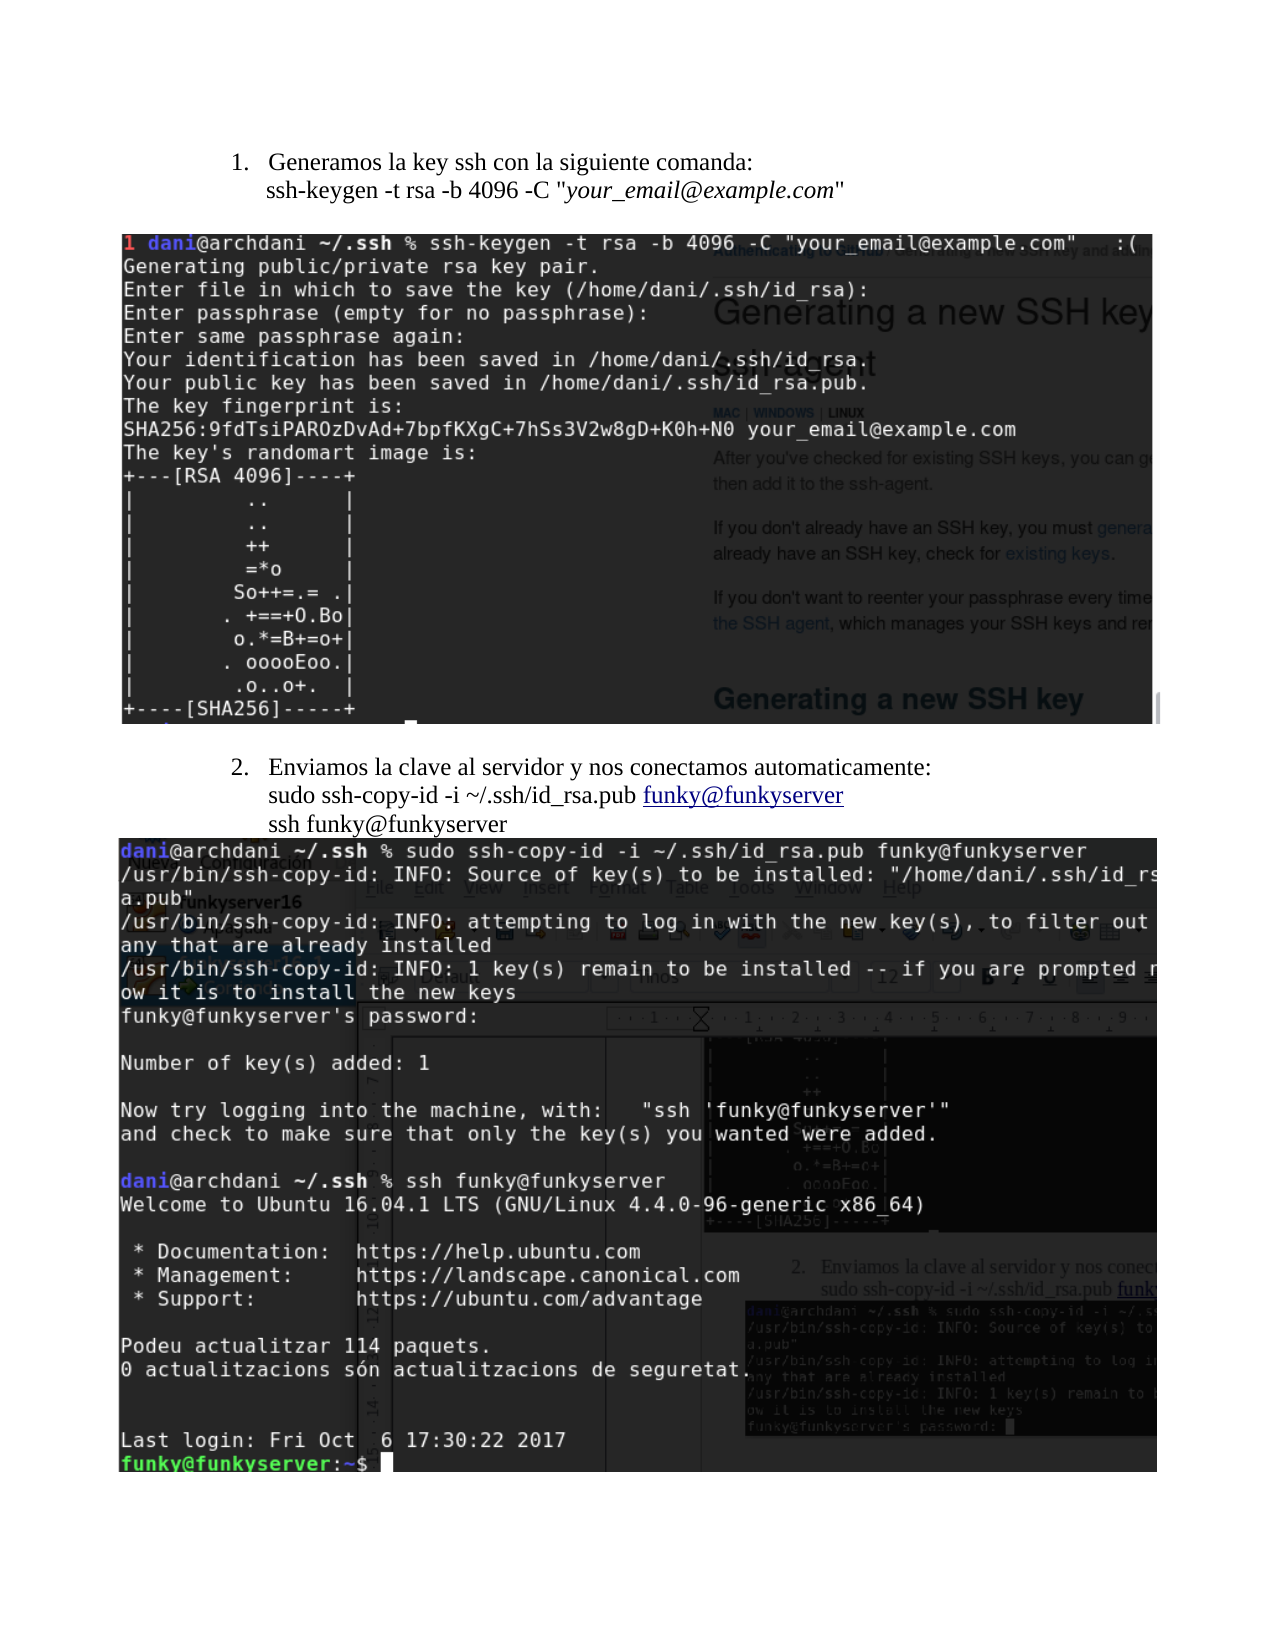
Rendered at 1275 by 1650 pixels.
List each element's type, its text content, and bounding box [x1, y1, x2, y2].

picture [118, 838, 1157, 1472]
list Enviamos la clave al servidor y nos conectamos automaticamente: [231, 752, 1157, 781]
list Generamos la key ssh con la siguiente comanda: [231, 147, 1157, 176]
picture [121, 234, 1161, 724]
text ssh-keygen -t rsa -b 4096 -C "your_email@example.com" [118, 176, 1157, 204]
list ssh funky@funkyserver [231, 809, 1157, 838]
list sudo ssh-copy-id -i ~/.ssh/id_rsa.pub funky@funkyserver [231, 781, 1157, 809]
